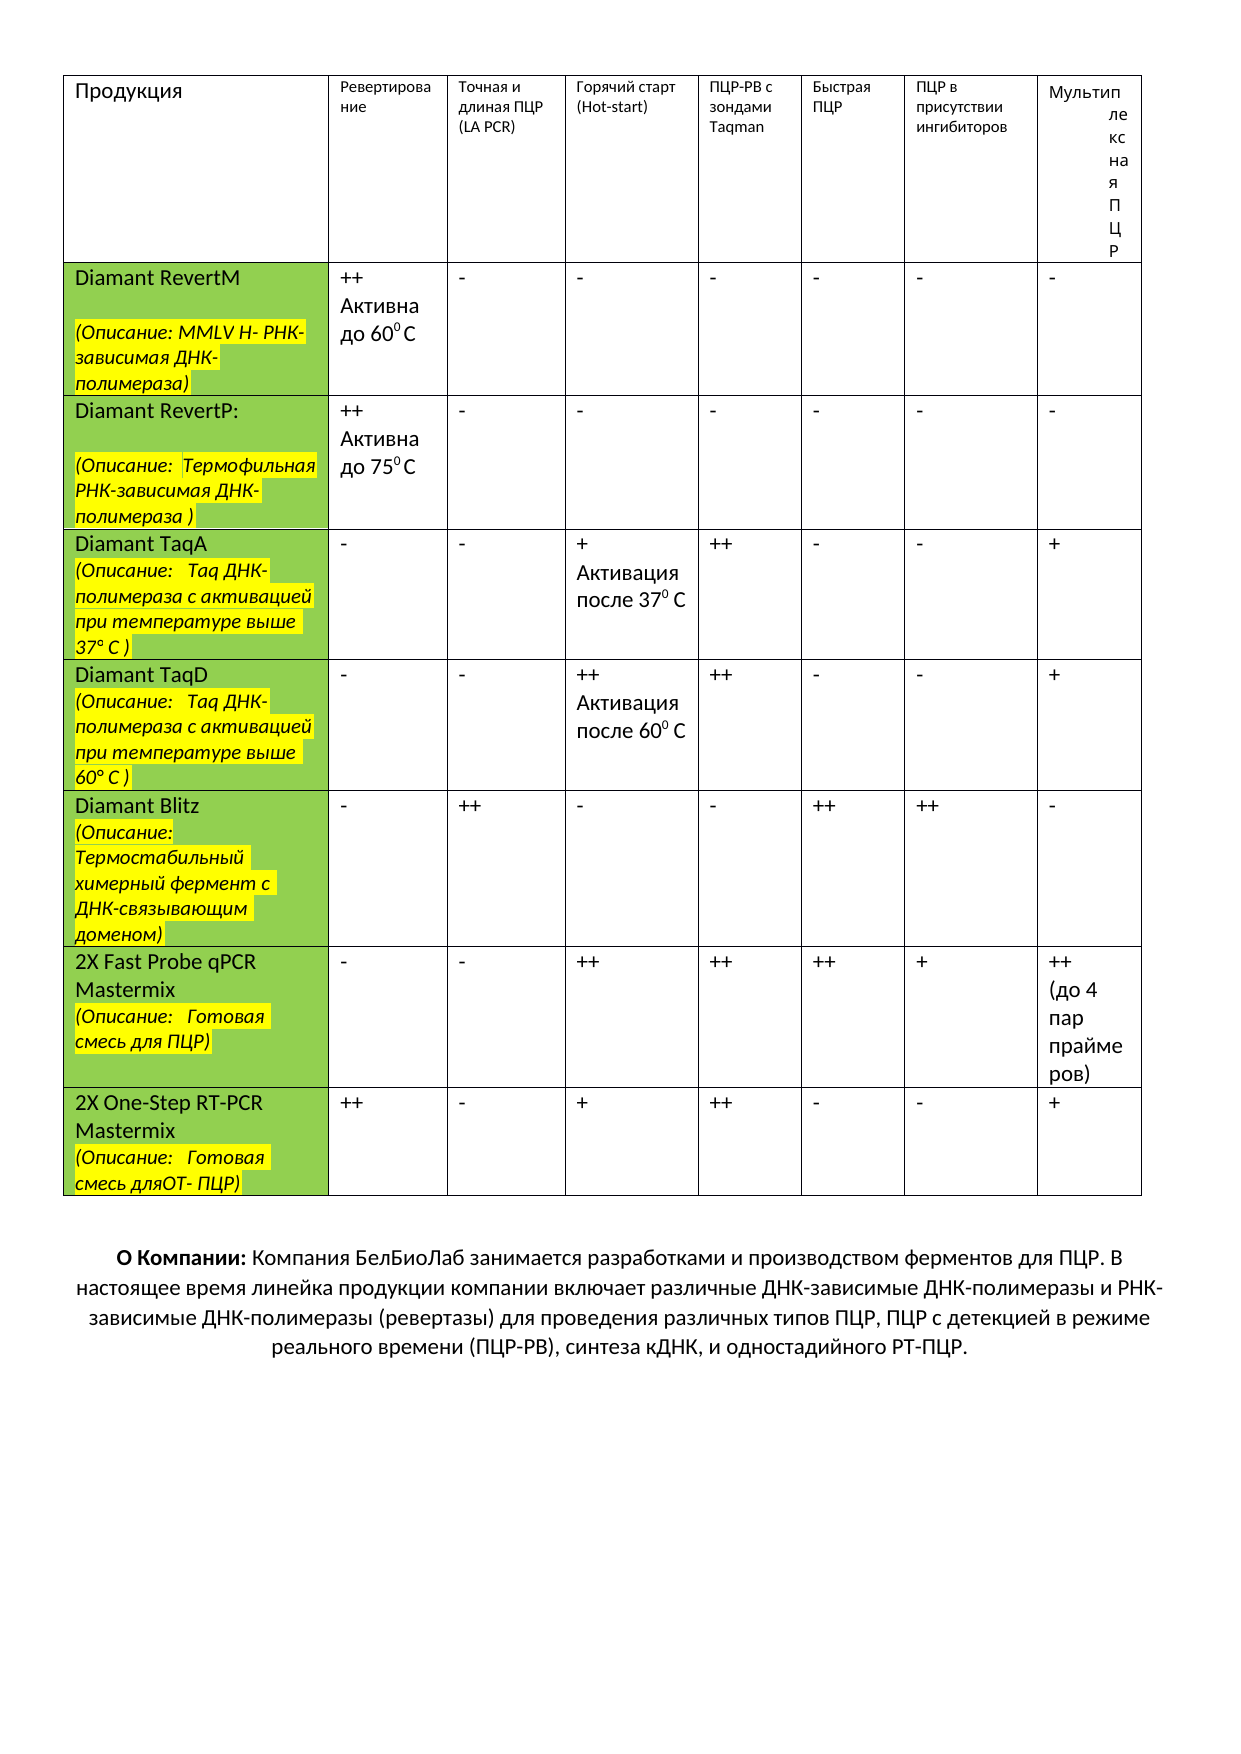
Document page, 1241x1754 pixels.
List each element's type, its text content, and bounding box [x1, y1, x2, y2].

table_cell - [448, 263, 565, 395]
table_cell - [566, 791, 698, 946]
table_cell ++ [699, 530, 801, 659]
table_cell - [1038, 396, 1141, 528]
table_header ПЦР в присутствии ингибиторов [905, 76, 1037, 262]
table_cell - [448, 396, 565, 528]
table_cell ++ [448, 791, 565, 946]
table_cell ++ Активация после 600 С [566, 660, 698, 790]
table_cell Diamant TaqD (Описание: Taq ДНК-полимераза с активацией при температуре выше 60° С ) [64, 660, 328, 790]
table_cell - [905, 396, 1037, 528]
table_cell Diamant Blitz (Описание: Термостабильный химерный фермент с ДНК-связывающим доменом) [64, 791, 328, 946]
table_cell + [566, 1088, 698, 1195]
table_cell + Активация после 370 С [566, 530, 698, 659]
table_header ПЦР-РВ с зондами Taqman [699, 76, 801, 262]
table_cell - [448, 660, 565, 790]
table_cell - [802, 530, 904, 659]
table_cell + [1038, 1088, 1141, 1195]
table_cell - [329, 791, 447, 946]
table_cell Diamant TaqA (Описание: Taq ДНК-полимераза с активацией при температуре выше 37° С ) [64, 530, 328, 659]
table_cell ++ (до 4 пар праймеров) [1038, 947, 1141, 1087]
table_cell ++ Активна до 600 С [329, 263, 447, 395]
table_cell - [699, 263, 801, 395]
table_cell - [802, 396, 904, 528]
table_cell 2X One-Step RT-PCR Mastermix (Описание: Готовая смесь дляОТ- ПЦР) [64, 1088, 328, 1195]
table_cell - [699, 791, 801, 946]
text О Компании: Компания БелБиоЛаб занимается разработками и производством ферментов для ПЦР. В настоящее время линейка продукции компании включает различные ДНК-зависимые ДНК-полимеразы и РНК-зависимые ДНК-полимеразы (ревертазы) для проведения различных типов ПЦР, ПЦР с детекцией в режиме реального времени (ПЦР-РВ), синтеза кДНК, и одностадийного РТ-ПЦР. [75, 1243, 1165, 1361]
table_cell - [448, 947, 565, 1087]
table_cell - [905, 660, 1037, 790]
table_cell ++ [699, 947, 801, 1087]
table_cell - [566, 396, 698, 528]
table_cell - [699, 396, 801, 528]
table_cell - [329, 530, 447, 659]
table_cell Diamant RevertP: (Описание: Термофильная РНК-зависимая ДНК-полимераза ) [64, 396, 328, 528]
table_header Продукция [64, 76, 328, 262]
table_header Мультиплексная ПЦР [1038, 76, 1141, 262]
table_cell - [1038, 263, 1141, 395]
table_cell Diamant RevertM (Описание: MMLV H- РНК-зависимая ДНК-полимераза) [64, 263, 328, 395]
table_cell - [329, 660, 447, 790]
table_cell - [1038, 791, 1141, 946]
table_cell ++ [566, 947, 698, 1087]
table_cell ++ Активна до 750 С [329, 396, 447, 528]
table_cell - [448, 1088, 565, 1195]
table_header Горячий старт (Hot-start) [566, 76, 698, 262]
table_cell ++ [802, 791, 904, 946]
table_cell - [329, 947, 447, 1087]
table_cell + [905, 947, 1037, 1087]
table_cell - [448, 530, 565, 659]
table_cell - [566, 263, 698, 395]
table_cell ++ [699, 660, 801, 790]
table_cell ++ [802, 947, 904, 1087]
table_header Ревертирование [329, 76, 447, 262]
table_cell ++ [905, 791, 1037, 946]
table_cell - [802, 263, 904, 395]
table_cell - [802, 660, 904, 790]
table_cell + [1038, 660, 1141, 790]
table_cell ++ [329, 1088, 447, 1195]
table_header Точная и длиная ПЦР (LA PCR) [448, 76, 565, 262]
table_cell - [905, 530, 1037, 659]
table_cell ++ [699, 1088, 801, 1195]
table_cell - [905, 1088, 1037, 1195]
table_cell - [905, 263, 1037, 395]
table_header Быстрая ПЦР [802, 76, 904, 262]
table_cell - [802, 1088, 904, 1195]
table_cell + [1038, 530, 1141, 659]
table_cell 2X Fast Probe qPCR Mastermix (Описание: Готовая смесь для ПЦР) [64, 947, 328, 1087]
